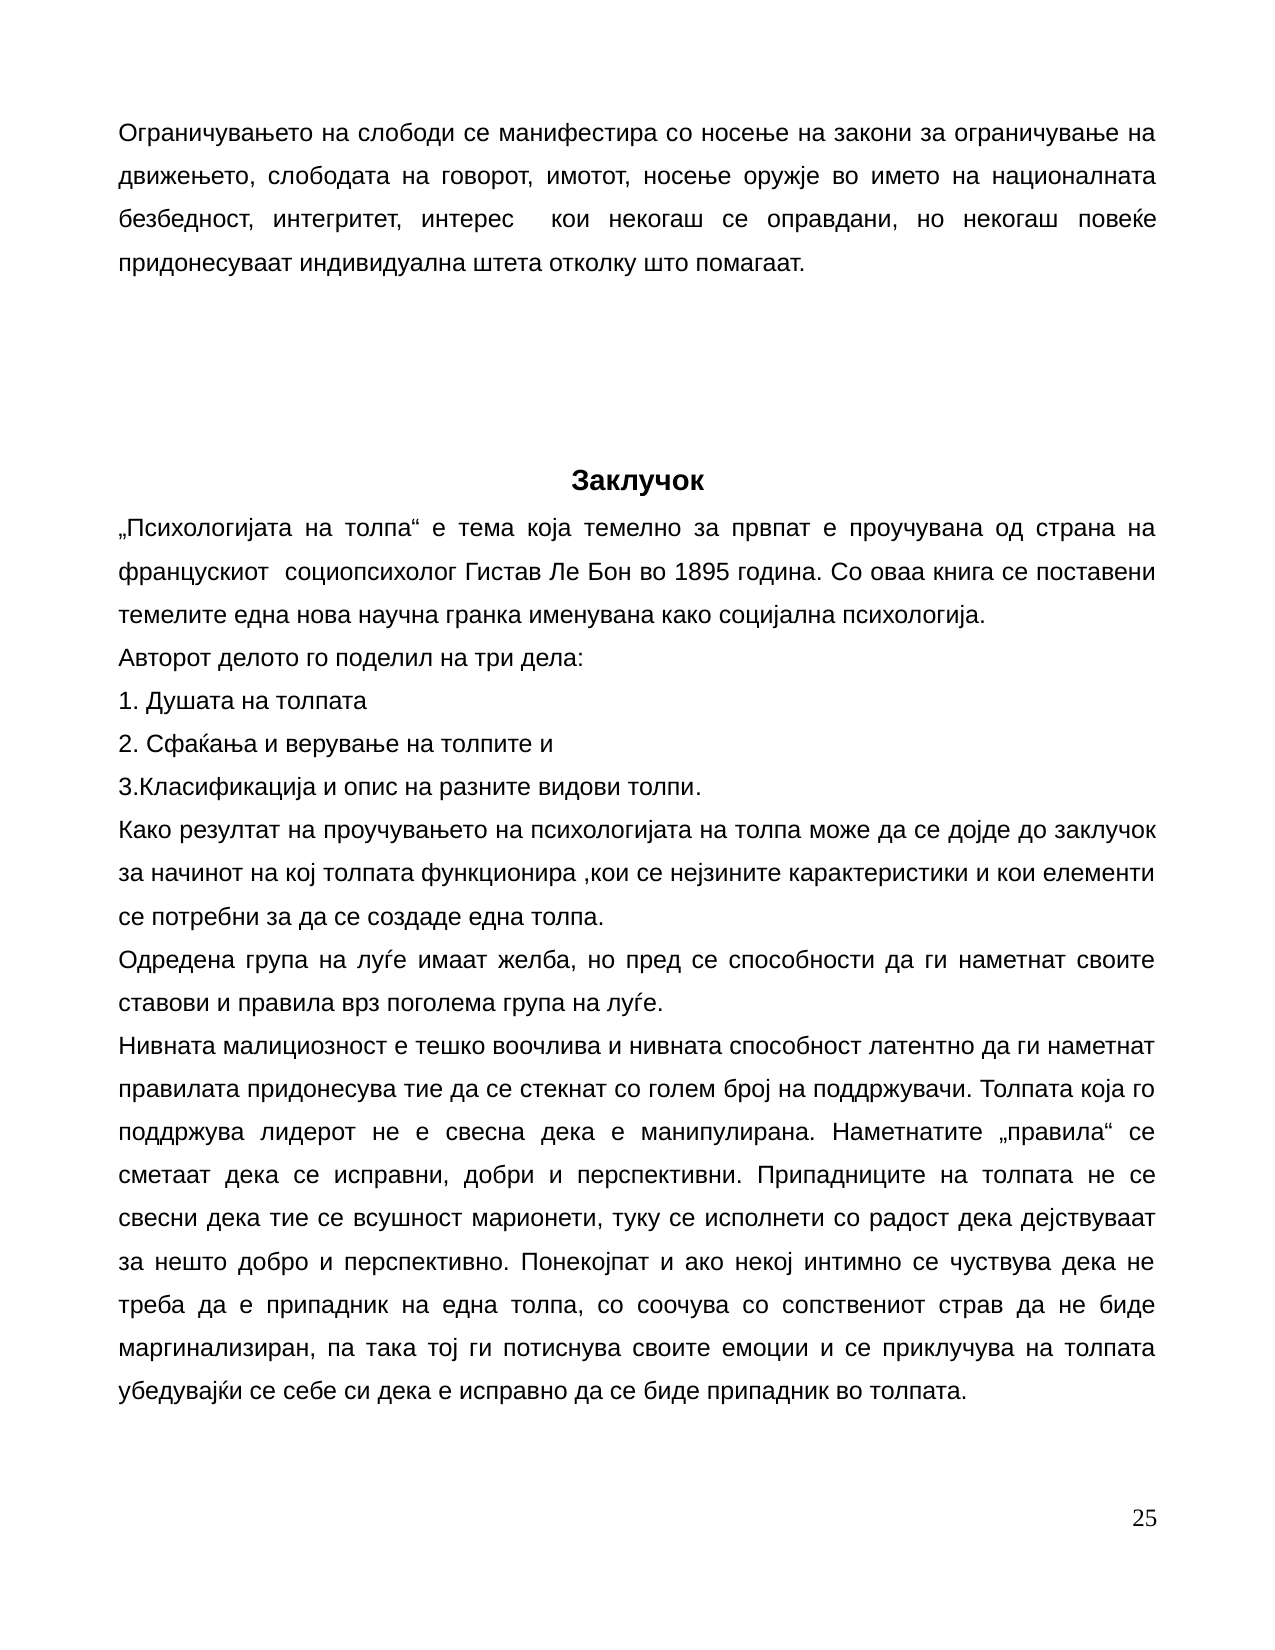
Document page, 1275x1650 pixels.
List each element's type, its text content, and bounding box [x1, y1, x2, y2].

text 2. Сфаќања и верување на толпите и [118, 729, 1157, 758]
text Заклучок [118, 463, 1157, 497]
text Ограничувањето на слободи се манифестира со носење на закони за ограничување на движењето, слободата на говорот, имотот, носење оружје во името на националната безбедност, интегритет, интерес кои некогаш се оправдани, но некогаш повеќе придонесуваат индивидуална штета отколку што помагаат. [118, 118, 1157, 276]
text Нивната малициозност е тешко воочлива и нивната способност латентно да ги наметнат правилата придонесува тие да се стекнат со голем број на поддржувачи. Толпата која го поддржува лидерот не е свесна дека е манипулирана. Наметнатите „правила“ се сметаат дека се исправни, добри и перспективни. Припадниците на толпата не се свесни дека тие се всушност марионети, туку се исполнети со радост дека дејствуваат за нешто добро и перспективно. Понекојпат и ако некој интимно се чуствува дека не треба да е припадник на една толпа, со соочува со сопствениот страв да не биде маргинализиран, па така тој ги потиснува своите емоции и се приклучува на толпата убедувајќи се себе си дека е исправно да се биде припадник во толпата. [118, 1031, 1157, 1405]
text Авторот делото го поделил на три дела: [118, 643, 1157, 672]
text 1. Душата на толпата [118, 686, 1157, 715]
text Одредена група на луѓе имаат желба, но пред се способности да ги наметнат своите ставови и правила врз поголема група на луѓе. [118, 945, 1157, 1017]
text 3.Класификација и опис на разните видови толпи. [118, 772, 1157, 801]
text „Психологијата на толпа“ е тема која темелно за првпат е проучувана од страна на францускиот социопсихолог Гистав Ле Бон во 1895 година. Со оваа книга се поставени темелите една нова научна гранка именувана како социјална психологија. [118, 513, 1157, 628]
text Како резултат на проучувањето на психологијата на толпа може да се дојде до заклучок за начинот на кој толпата функционира ,кои се нејзините карактеристики и кои елементи се потребни за да се создаде една толпа. [118, 815, 1157, 930]
